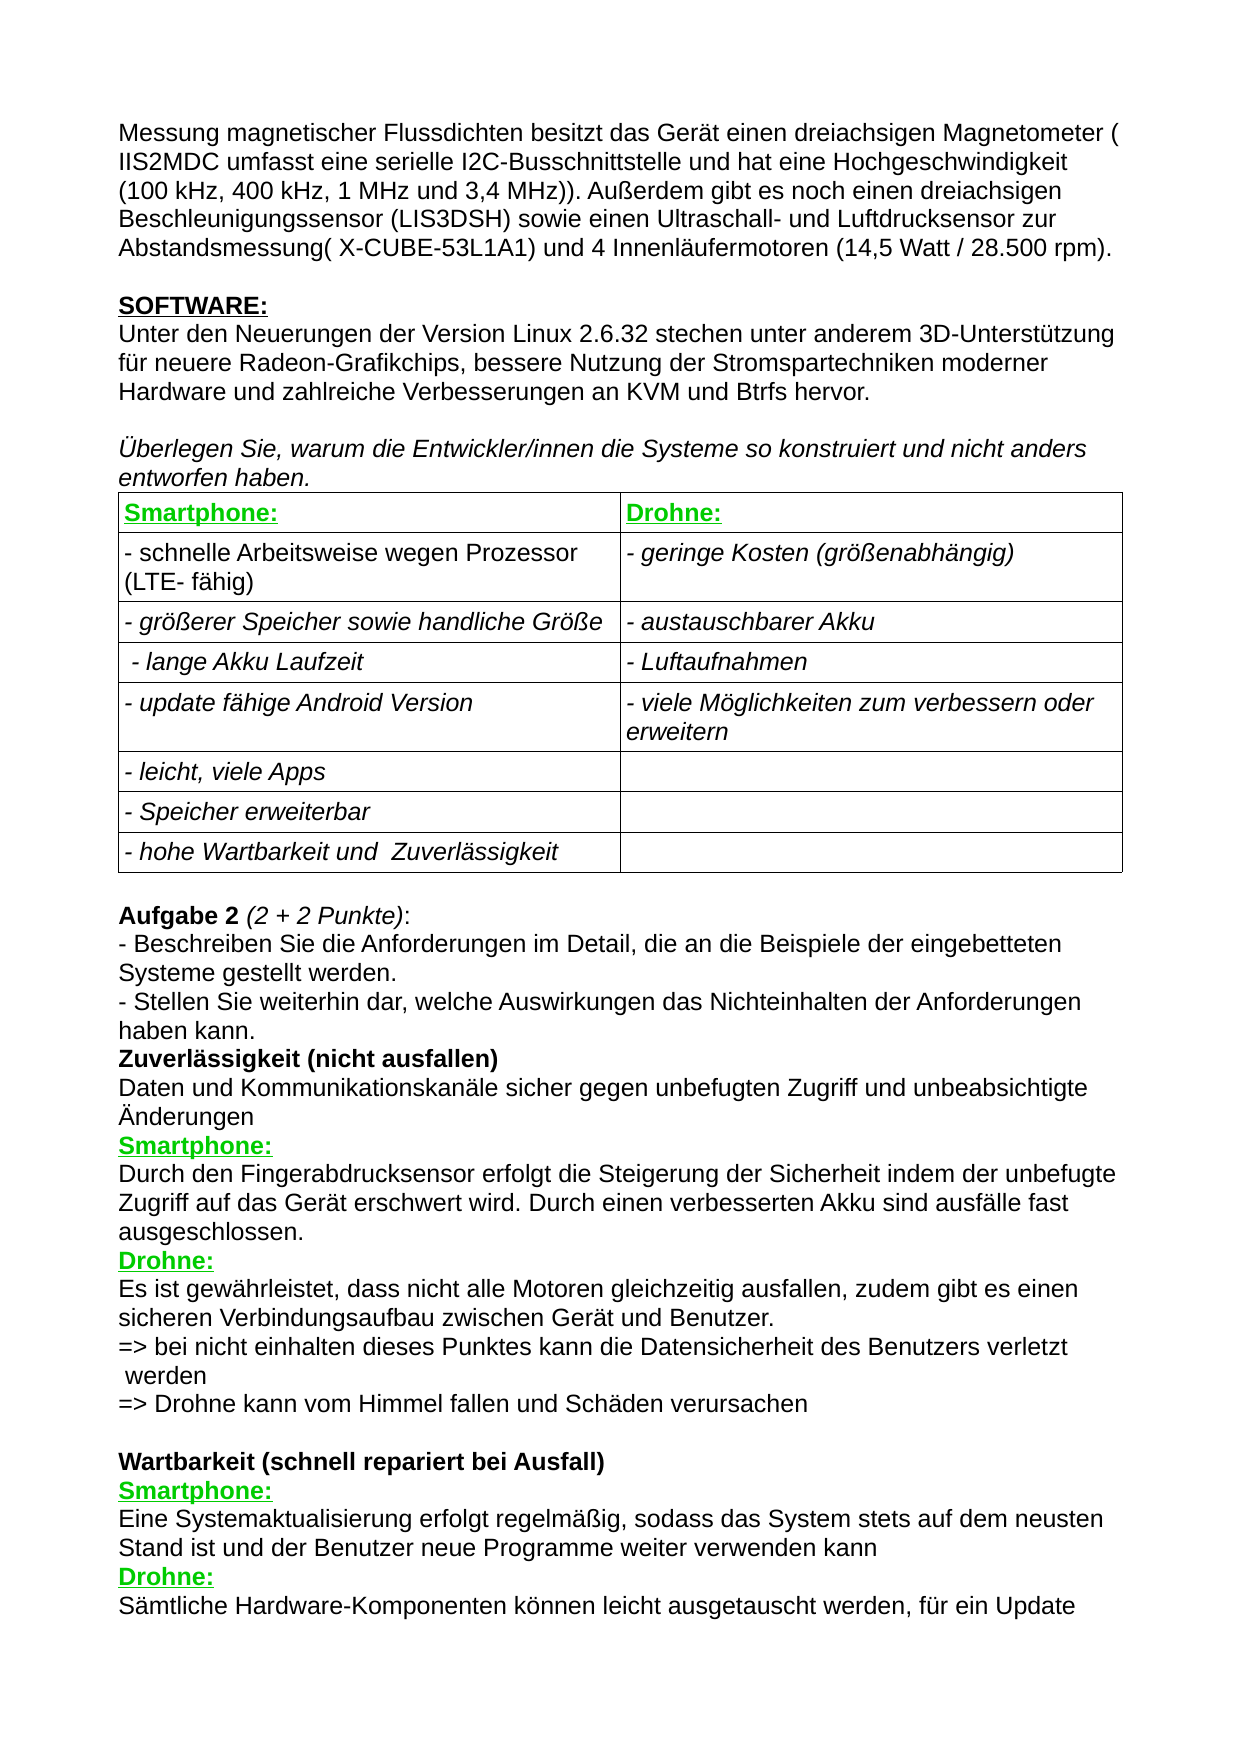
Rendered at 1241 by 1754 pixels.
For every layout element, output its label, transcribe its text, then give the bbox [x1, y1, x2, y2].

table_cell - austauschbarer Akku [621, 602, 1122, 642]
text entworfen haben. [118, 463, 1122, 492]
table_cell - geringe Kosten (größenabhängig) [621, 533, 1122, 601]
table_cell - viele Möglichkeiten zum verbessern oder erweitern [621, 683, 1122, 751]
text Daten und Kommunikationskanäle sicher gegen unbefugten Zugriff und unbeabsichtigte Änderungen [118, 1073, 1122, 1131]
text Smartphone: [118, 1131, 1122, 1159]
table_header Drohne: [621, 493, 1122, 532]
table_cell - Speicher erweiterbar [119, 792, 620, 832]
table_cell - schnelle Arbeitsweise wegen Prozessor (LTE- fähig) [119, 533, 620, 601]
text Systeme gestellt werden. [118, 958, 1122, 987]
table_cell - lange Akku Laufzeit [119, 643, 620, 682]
text Eine Systemaktualisierung erfolgt regelmäßig, sodass das System stets auf dem neusten Stand ist und der Benutzer neue Programme weiter verwenden kann [118, 1504, 1122, 1562]
table_cell [621, 752, 1122, 791]
text SOFTWARE: [118, 291, 1122, 319]
text - Stellen Sie weiterhin dar, welche Auswirkungen das Nichteinhalten der Anforderungen [118, 987, 1122, 1016]
text Aufgabe 2 (2 + 2 Punkte): [118, 901, 1122, 929]
table_cell - update fähige Android Version [119, 683, 620, 751]
text werden [118, 1361, 1122, 1389]
text Drohne: [118, 1246, 1122, 1274]
text Wartbarkeit (schnell repariert bei Ausfall) [118, 1447, 1122, 1476]
text => bei nicht einhalten dieses Punktes kann die Datensicherheit des Benutzers verletzt [118, 1332, 1122, 1361]
table_header Smartphone: [119, 493, 620, 532]
text Durch den Fingerabdrucksensor erfolgt die Steigerung der Sicherheit indem der unbefugte Zugriff auf das Gerät erschwert wird. Durch einen verbesserten Akku sind ausfälle fast ausgeschlossen. [118, 1159, 1122, 1246]
text Smartphone: [118, 1476, 1122, 1504]
text Drohne: [118, 1562, 1122, 1591]
text => Drohne kann vom Himmel fallen und Schäden verursachen [118, 1389, 1122, 1418]
table_cell - hohe Wartbarkeit und Zuverlässigkeit [119, 833, 620, 872]
text haben kann. [118, 1016, 1122, 1044]
table_cell [621, 833, 1122, 872]
text Messung magnetischer Flussdichten besitzt das Gerät einen dreiachsigen Magnetometer ( IIS2MDC umfasst eine serielle I2C-Busschnittstelle und hat eine Hochgeschwindigkeit (100 kHz, 400 kHz, 1 MHz und 3,4 MHz)). Außerdem gibt es noch einen dreiachsigen Beschleunigungssensor (LIS3DSH) sowie einen Ultraschall- und Luftdrucksensor zur Abstandsmessung( X-CUBE-53L1A1) und 4 Innenläufermotoren (14,5 Watt / 28.500 rpm). [118, 118, 1122, 262]
text Es ist gewährleistet, dass nicht alle Motoren gleichzeitig ausfallen, zudem gibt es einen sicheren Verbindungsaufbau zwischen Gerät und Benutzer. [118, 1274, 1122, 1332]
text Sämtliche Hardware-Komponenten können leicht ausgetauscht werden, für ein Update [118, 1591, 1122, 1619]
text Unter den Neuerungen der Version Linux 2.6.32 stechen unter anderem 3D-Unterstützung für neuere Radeon-Grafikchips, bessere Nutzung der Stromspartechniken moderner Hardware und zahlreiche Verbesserungen an KVM und Btrfs hervor. [118, 319, 1122, 406]
table_cell - leicht, viele Apps [119, 752, 620, 791]
table_cell [621, 792, 1122, 832]
text - Beschreiben Sie die Anforderungen im Detail, die an die Beispiele der eingebetteten [118, 929, 1122, 958]
text Überlegen Sie, warum die Entwickler/innen die Systeme so konstruiert und nicht anders [118, 434, 1122, 463]
text Zuverlässigkeit (nicht ausfallen) [118, 1044, 1122, 1073]
table_cell - Luftaufnahmen [621, 643, 1122, 682]
table_cell - größerer Speicher sowie handliche Größe [119, 602, 620, 642]
